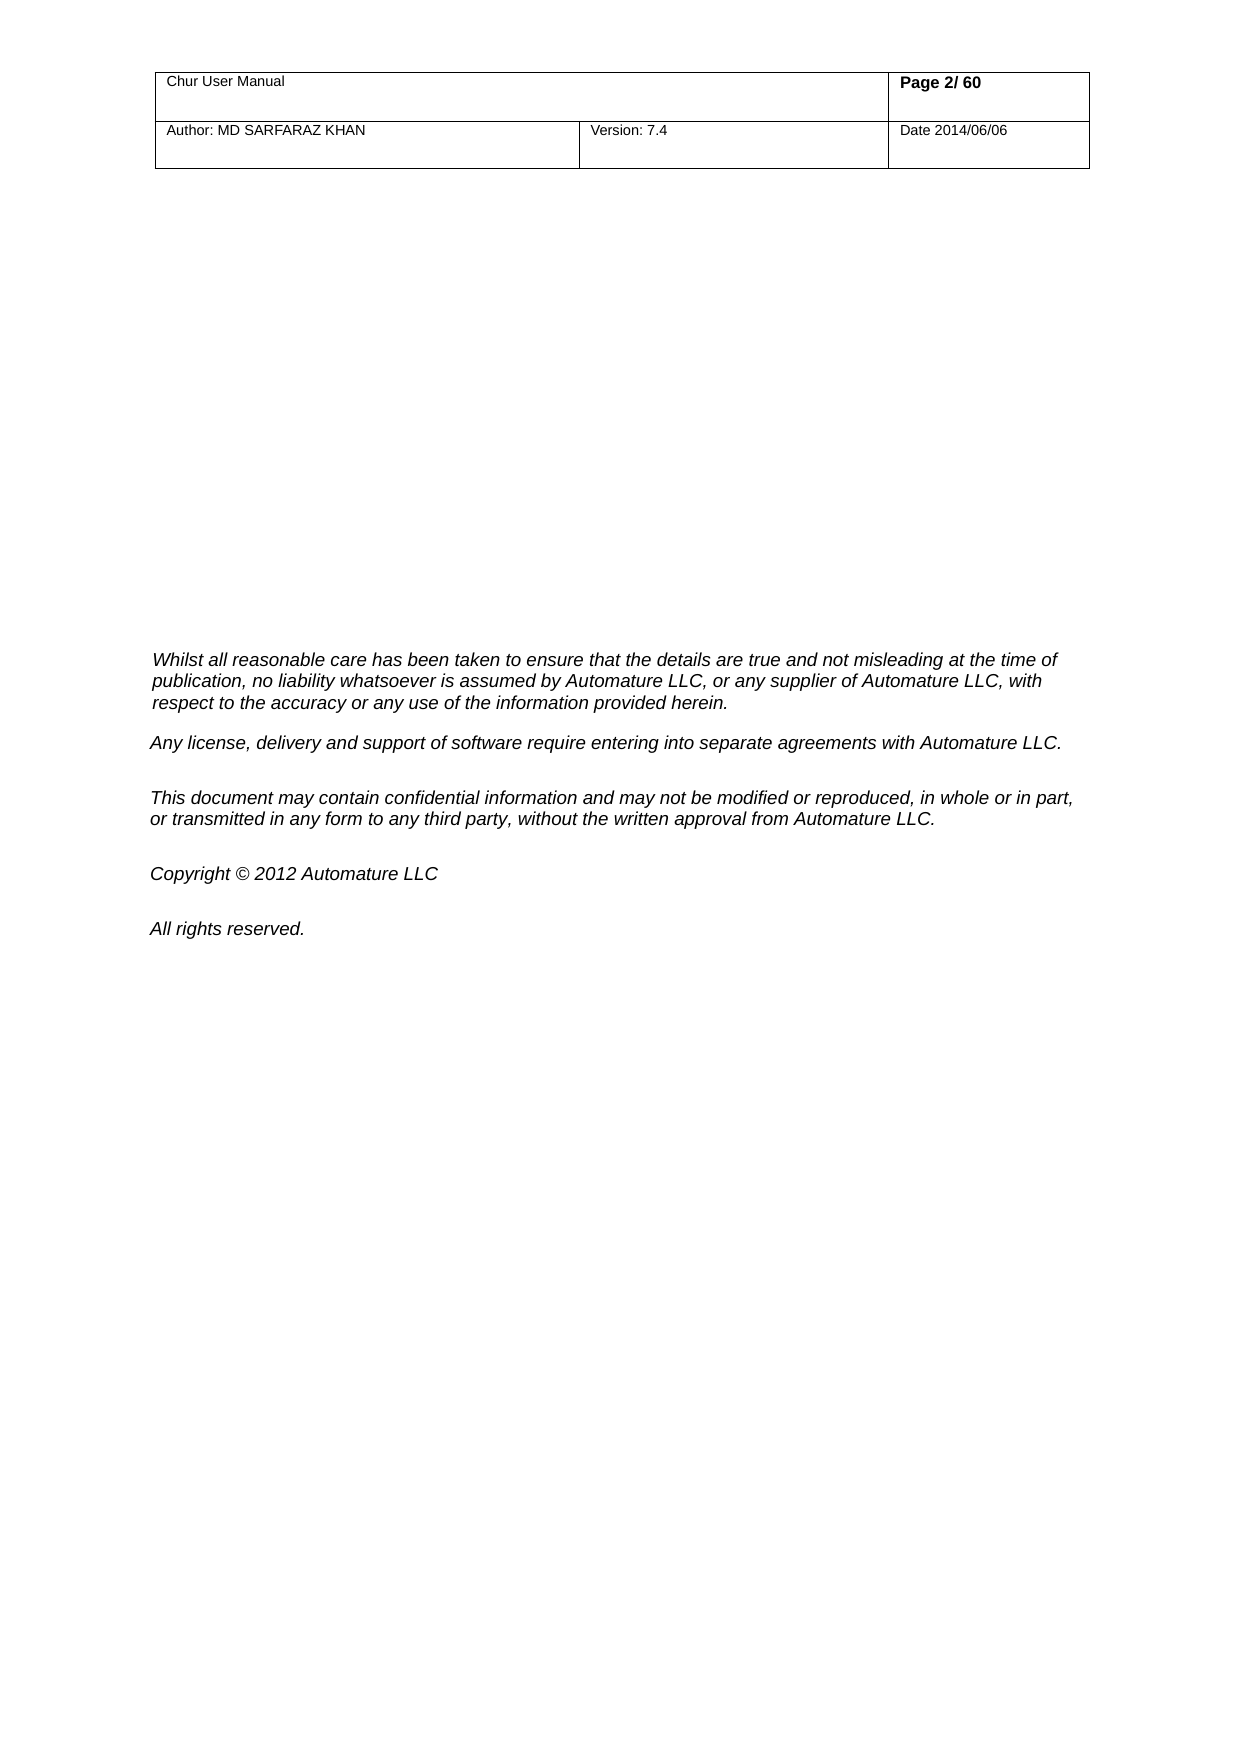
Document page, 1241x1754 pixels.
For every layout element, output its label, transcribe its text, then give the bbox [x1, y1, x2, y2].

text All rights reserved. [150, 918, 810, 939]
text Whilst all reasonable care has been taken to ensure that the details are true and not misleading at the time of publication, no liability whatsoever is assumed by Automature LLC, or any supplier of Automature LLC, with respect to the accuracy or any use of the information provided herein. [152, 648, 1086, 713]
text Copyright © 2012 Automature LLC [150, 863, 810, 884]
text Any license, delivery and support of software require entering into separate agreements with Automature LLC. [150, 732, 1083, 753]
text This document may contain confidential information and may not be modified or reproduced, in whole or in part, or transmitted in any form to any third party, without the written approval from Automature LLC. [150, 787, 1096, 830]
